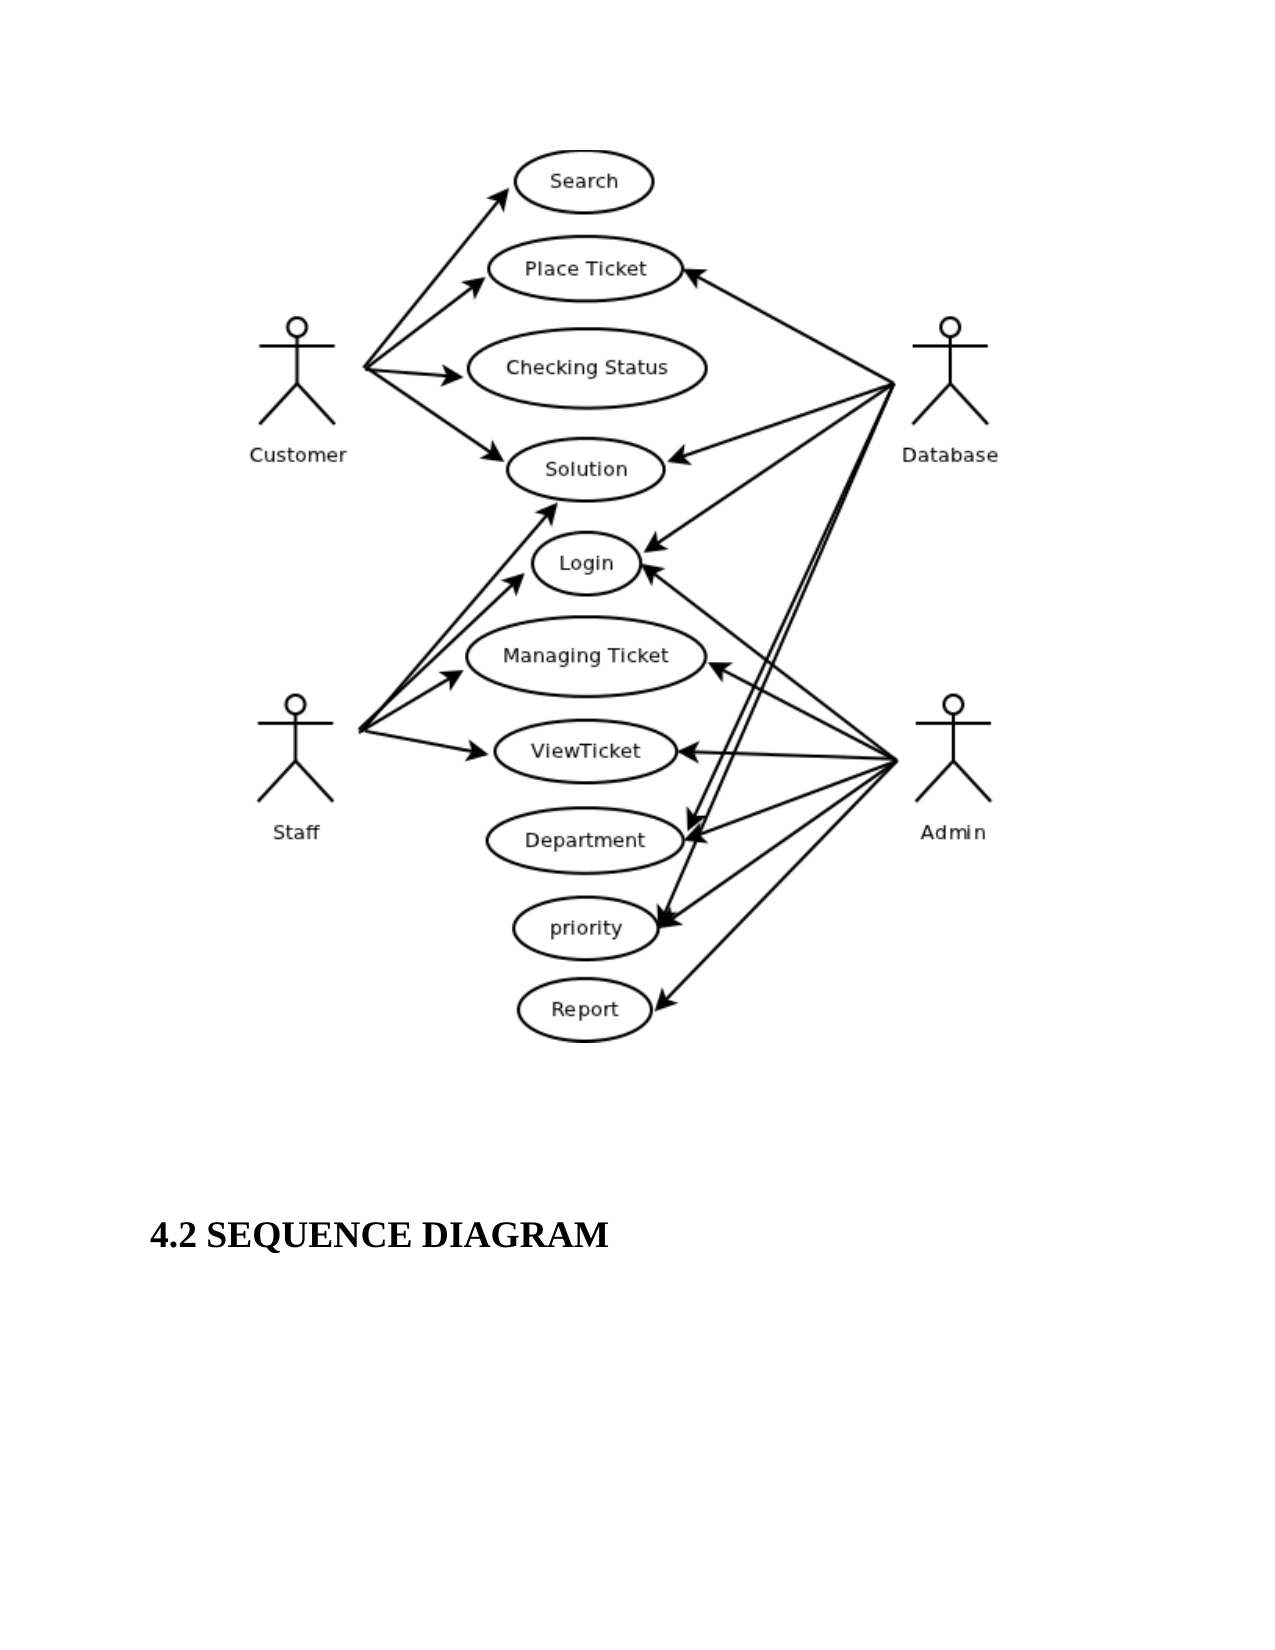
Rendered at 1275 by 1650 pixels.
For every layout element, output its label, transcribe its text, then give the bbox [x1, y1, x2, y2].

picture [234, 150, 1010, 1043]
text 4.2 SEQUENCE DIAGRAM [150, 1214, 1125, 1256]
